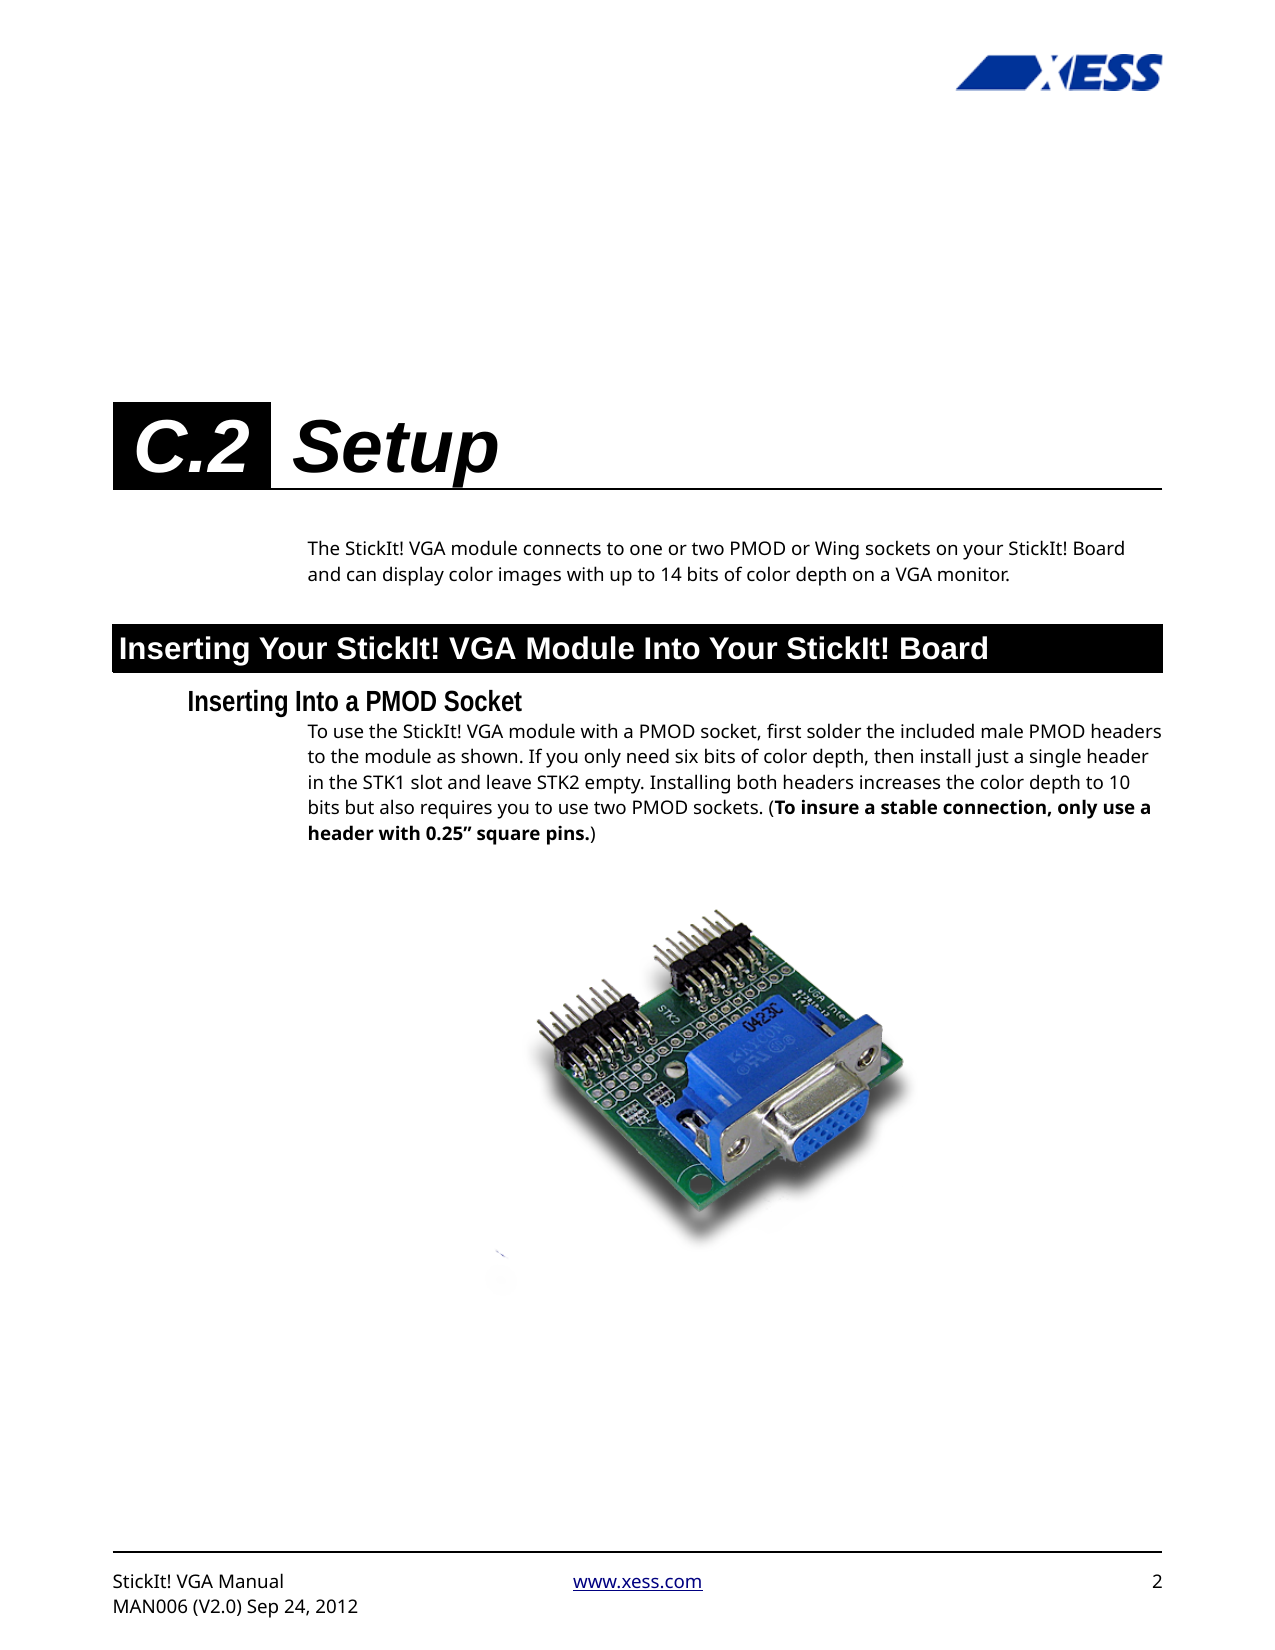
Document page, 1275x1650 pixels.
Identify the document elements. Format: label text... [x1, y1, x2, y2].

picture [463, 858, 1007, 1331]
subtitle Inserting Your StickIt! VGA Module Into Your StickIt! Board [114, 625, 1162, 672]
text To use the StickIt! VGA module with a PMOD socket, first solder the included male PMOD headers to the module as shown. If you only need six bits of color depth, then install just a single header in the STK1 slot and leave STK2 empty. Installing both headers increases the color depth to 10 bits but also requires you to use two PMOD sockets. (To insure a stable connection, only use a header with 0.25” square pins.) [307, 718, 1162, 846]
subtitle Inserting Into a PMOD Socket [187, 684, 1162, 718]
text The StickIt! VGA module connects to one or two PMOD or Wing sockets on your StickIt! Board and can display color images with up to 14 bits of color depth on a VGA monitor. [307, 535, 1162, 586]
picture [955, 54, 1163, 91]
subtitle Setup [271, 402, 1162, 488]
